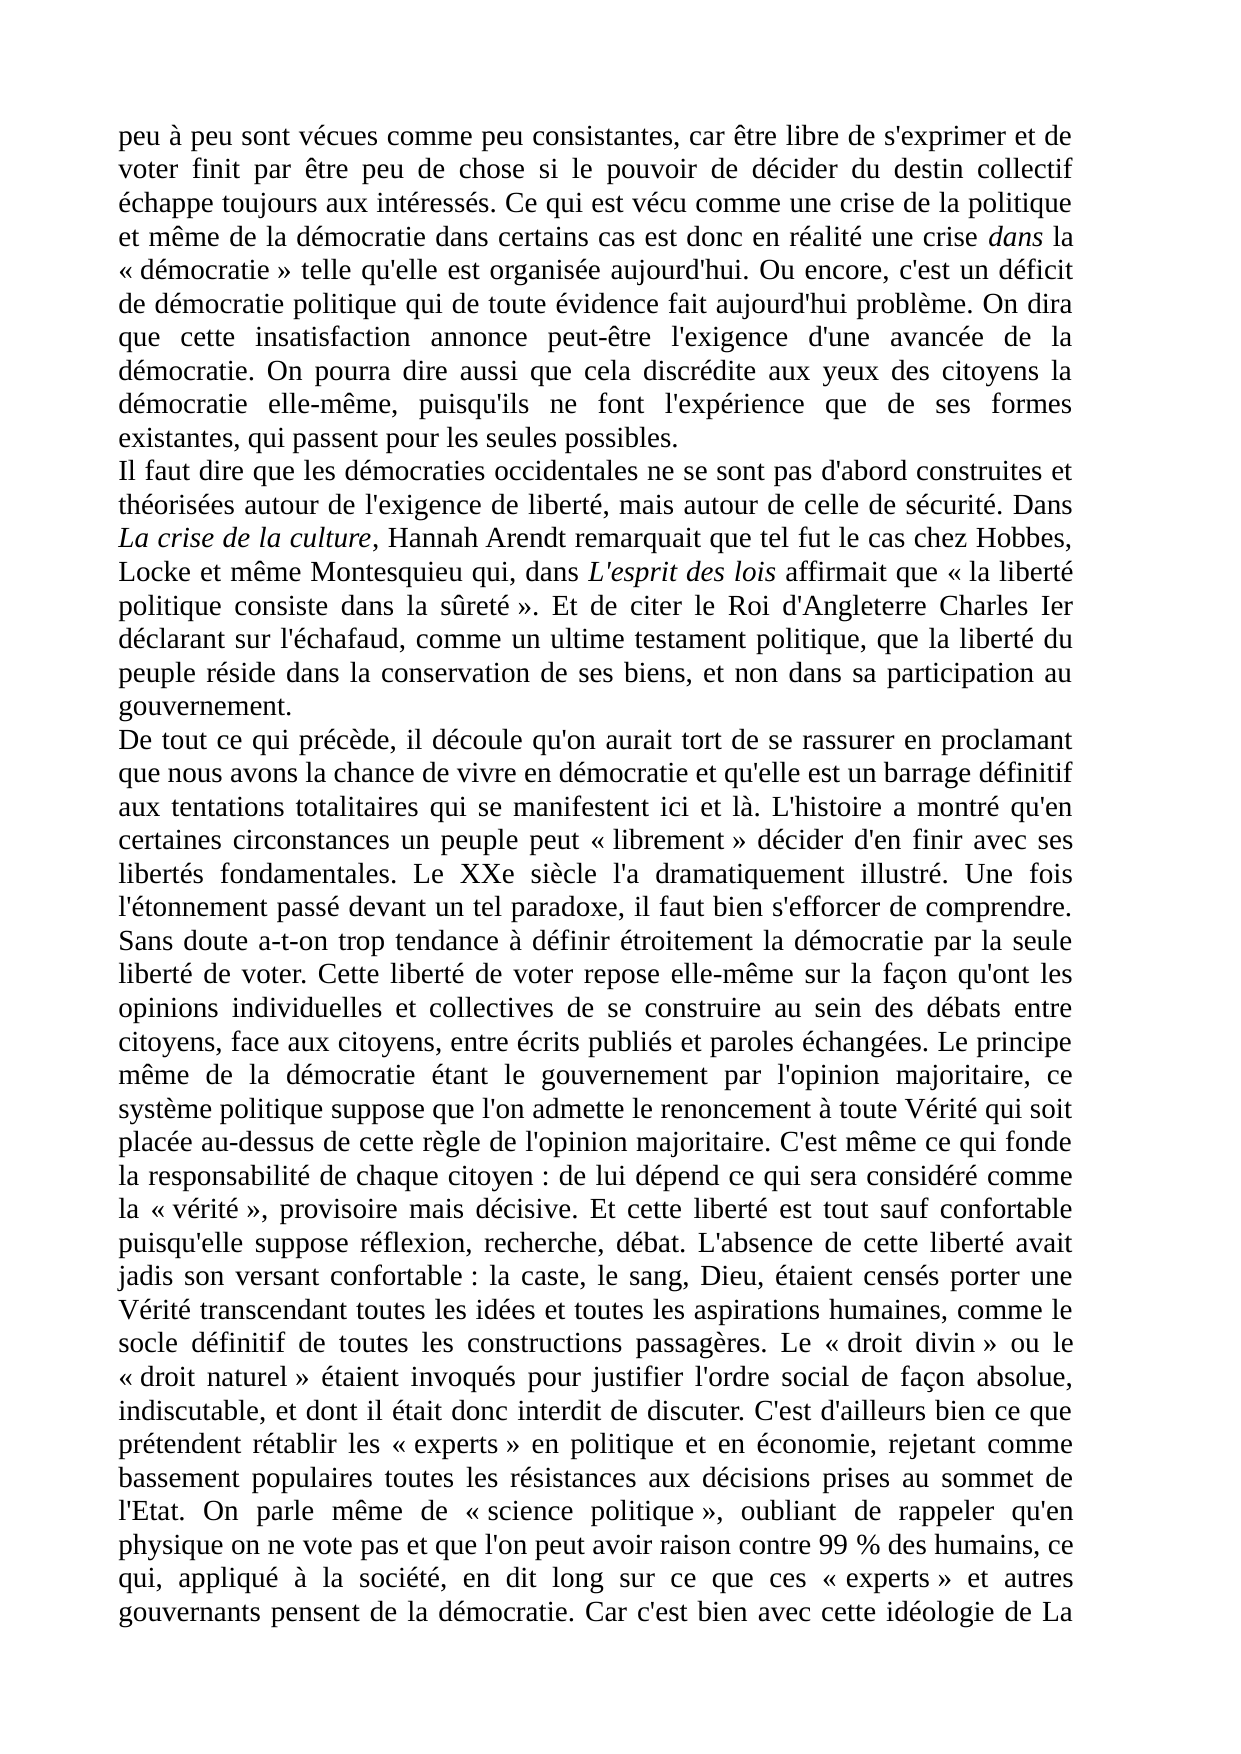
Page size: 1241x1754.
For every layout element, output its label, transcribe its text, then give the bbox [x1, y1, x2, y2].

text Il faut dire que les démocraties occidentales ne se sont pas d'abord construites et théorisées autour de l'exigence de liberté, mais autour de celle de sécurité. Dans La crise de la culture, Hannah Arendt remarquait que tel fut le cas chez Hobbes, Locke et même Montesquieu qui, dans L'esprit des lois affirmait que « la liberté politique consiste dans la sûreté ». Et de citer le Roi d'Angleterre Charles Ier déclarant sur l'échafaud, comme un ultime testament politique, que la liberté du peuple réside dans la conservation de ses biens, et non dans sa participation au gouvernement. [118, 453, 1074, 722]
text De tout ce qui précède, il découle qu'on aurait tort de se rassurer en proclamant que nous avons la chance de vivre en démocratie et qu'elle est un barrage définitif aux tentations totalitaires qui se manifestent ici et là. L'histoire a montré qu'en certaines circonstances un peuple peut « librement » décider d'en finir avec ses libertés fondamentales. Le XXe siècle l'a dramatiquement illustré. Une fois l'étonnement passé devant un tel paradoxe, il faut bien s'efforcer de comprendre. Sans doute a-t-on trop tendance à définir étroitement la démocratie par la seule liberté de voter. Cette liberté de voter repose elle-même sur la façon qu'ont les opinions individuelles et collectives de se construire au sein des débats entre citoyens, face aux citoyens, entre écrits publiés et paroles échangées. Le principe même de la démocratie étant le gouvernement par l'opinion majoritaire, ce système politique suppose que l'on admette le renoncement à toute Vérité qui soit placée au-dessus de cette règle de l'opinion majoritaire. C'est même ce qui fonde la responsabilité de chaque citoyen : de lui dépend ce qui sera considéré comme la « vérité », provisoire mais décisive. Et cette liberté est tout sauf confortable puisqu'elle suppose réflexion, recherche, débat. L'absence de cette liberté avait jadis son versant confortable : la caste, le sang, Dieu, étaient censés porter une Vérité transcendant toutes les idées et toutes les aspirations humaines, comme le socle définitif de toutes les constructions passagères. Le « droit divin » ou le « droit naturel » étaient invoqués pour justifier l'ordre social de façon absolue, indiscutable, et dont il était donc interdit de discuter. C'est d'ailleurs bien ce que prétendent rétablir les « experts » en politique et en économie, rejetant comme bassement populaires toutes les résistances aux décisions prises au sommet de l'Etat. On parle même de « science politique », oubliant de rappeler qu'en physique on ne vote pas et que l'on peut avoir raison contre 99 % des humains, ce qui, appliqué à la société, en dit long sur ce que ces « experts » et autres gouvernants pensent de la démocratie. Car c'est bien avec cette idéologie de La [118, 722, 1074, 1627]
text peu à peu sont vécues comme peu consistantes, car être libre de s'exprimer et de voter finit par être peu de chose si le pouvoir de décider du destin collectif échappe toujours aux intéressés. Ce qui est vécu comme une crise de la politique et même de la démocratie dans certains cas est donc en réalité une crise dans la « démocratie » telle qu'elle est organisée aujourd'hui. Ou encore, c'est un déficit de démocratie politique qui de toute évidence fait aujourd'hui problème. On dira que cette insatisfaction annonce peut-être l'exigence d'une avancée de la démocratie. On pourra dire aussi que cela discrédite aux yeux des citoyens la démocratie elle-même, puisqu'ils ne font l'expérience que de ses formes existantes, qui passent pour les seules possibles. [118, 118, 1074, 453]
